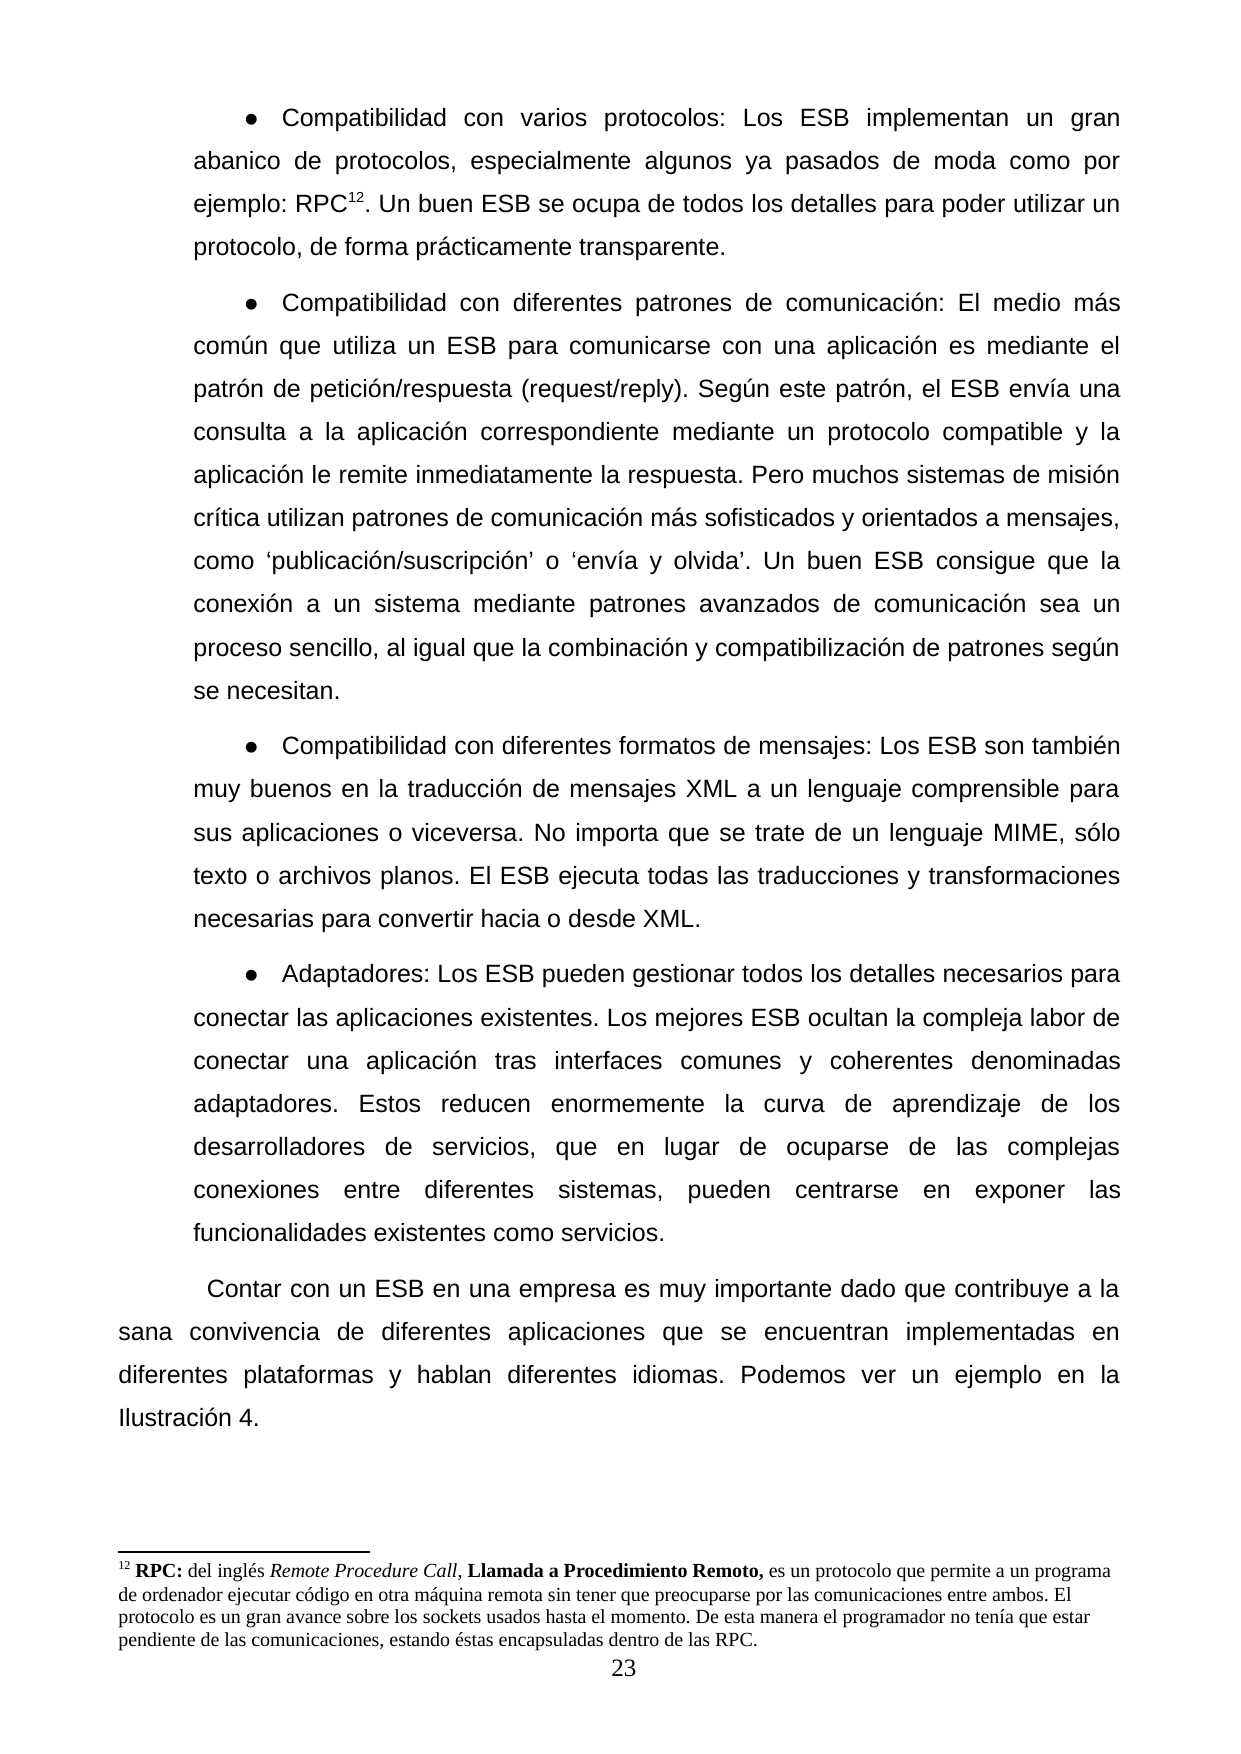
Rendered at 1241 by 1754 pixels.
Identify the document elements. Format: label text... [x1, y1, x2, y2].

list Compatibilidad con varios protocolos: Los ESB implementan un gran abanico de protocolos, especialmente algunos ya pasados de moda como por ejemplo: RPC. Un buen ESB se ocupa de todos los detalles para poder utilizar un protocolo, de forma prácticamente transparente. [156, 103, 1122, 261]
list Adaptadores: Los ESB pueden gestionar todos los detalles necesarios para conectar las aplicaciones existentes. Los mejores ESB ocultan la compleja labor de conectar una aplicación tras interfaces comunes y coherentes denominadas adaptadores. Estos reducen enormemente la curva de aprendizaje de los desarrolladores de servicios, que en lugar de ocuparse de las complejas conexiones entre diferentes sistemas, pueden centrarse en exponer las funcionalidades existentes como servicios. [156, 959, 1122, 1247]
list RPC: del inglés Remote Procedure Call, Llamada a Procedimiento Remoto, es un protocolo que permite a un programa de ordenador ejecutar código en otra máquina remota sin tener que preocuparse por las comunicaciones entre ambos. El protocolo es un gran avance sobre los sockets usados hasta el momento. De esta manera el programador no tenía que estar pendiente de las comunicaciones, estando éstas encapsuladas dentro de las RPC. [118, 1558, 1122, 1651]
list Compatibilidad con diferentes patrones de comunicación: El medio más común que utiliza un ESB para comunicarse con una aplicación es mediante el patrón de petición/respuesta (request/reply). Según este patrón, el ESB envía una consulta a la aplicación correspondiente mediante un protocolo compatible y la aplicación le remite inmediatamente la respuesta. Pero muchos sistemas de misión crítica utilizan patrones de comunicación más sofisticados y orientados a mensajes, como ‘publicación/suscripción’ o ‘envía y olvida’. Un buen ESB consigue que la conexión a un sistema mediante patrones avanzados de comunicación sea un proceso sencillo, al igual que la combinación y compatibilización de patrones según se necesitan. [156, 288, 1122, 704]
list Compatibilidad con diferentes formatos de mensajes: Los ESB son también muy buenos en la traducción de mensajes XML a un lenguaje comprensible para sus aplicaciones o viceversa. No importa que se trate de un lenguaje MIME, sólo texto o archivos planos. El ESB ejecuta todas las traducciones y transformaciones necesarias para convertir hacia o desde XML. [156, 731, 1122, 933]
text Contar con un ESB en una empresa es muy importante dado que contribuye a la sana convivencia de diferentes aplicaciones que se encuentran implementadas en diferentes plataformas y hablan diferentes idiomas. Podemos ver un ejemplo en la Ilustración 4. [118, 1274, 1122, 1432]
